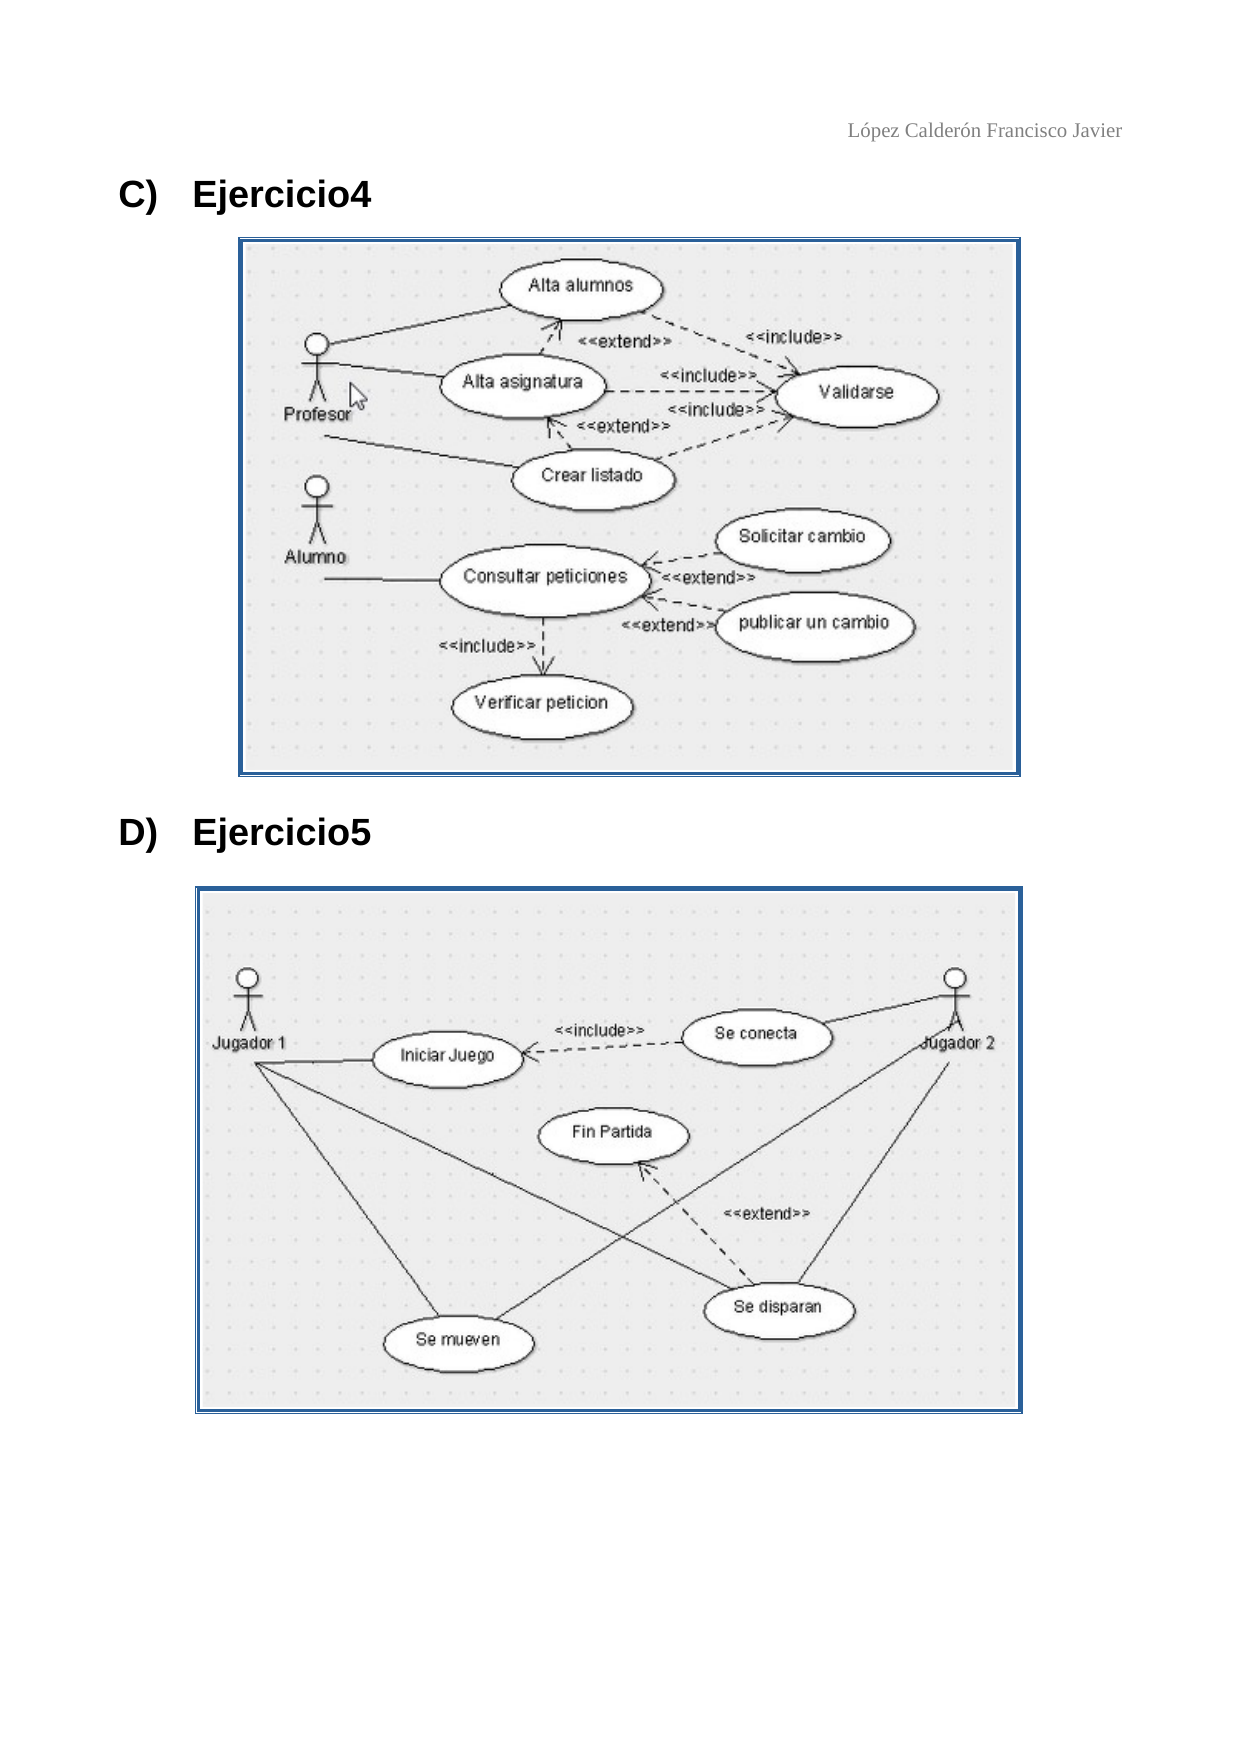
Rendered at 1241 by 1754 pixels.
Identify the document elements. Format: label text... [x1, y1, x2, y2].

picture [202, 893, 1015, 1407]
subtitle Ejercicio4 [118, 172, 1122, 215]
subtitle Ejercicio5 [118, 810, 1122, 853]
picture [245, 244, 1013, 770]
